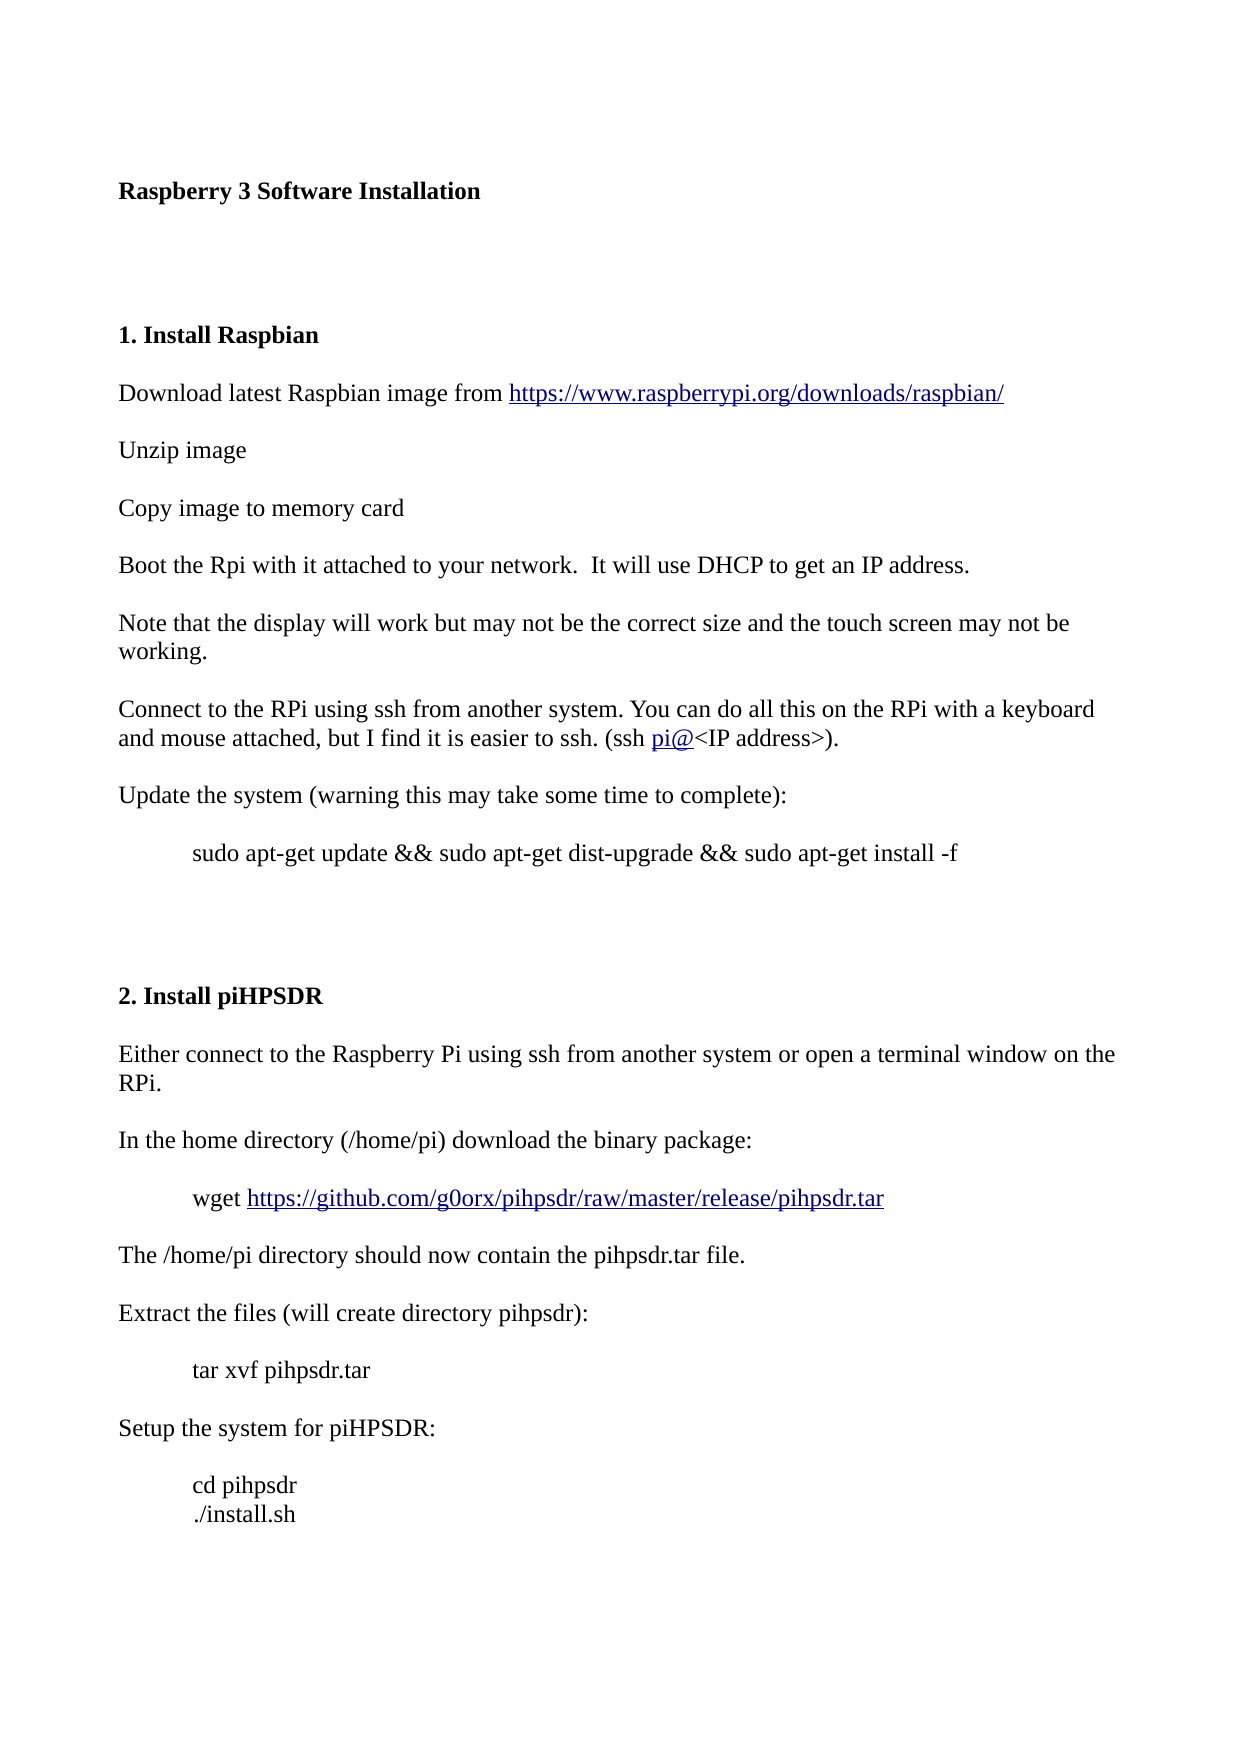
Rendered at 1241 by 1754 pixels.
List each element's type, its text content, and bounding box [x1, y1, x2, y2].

text Update the system (warning this may take some time to complete): [118, 780, 1122, 809]
text Connect to the RPi using ssh from another system. You can do all this on the RPi with a keyboard and mouse attached, but I find it is easier to ssh. (ssh pi@<IP address>). [118, 694, 1122, 751]
text Setup the system for piHPSDR: [118, 1413, 1122, 1441]
text ./install.sh [118, 1499, 1122, 1528]
text sudo apt-get update && sudo apt-get dist-upgrade && sudo apt-get install -f [192, 838, 1122, 866]
text Copy image to memory card [118, 493, 1122, 521]
text Download latest Raspbian image from https://www.raspberrypi.org/downloads/raspbian/ [118, 378, 1122, 406]
text Unzip image [118, 435, 1122, 464]
text Boot the Rpi with it attached to your network. It will use DHCP to get an IP address. [118, 550, 1122, 579]
text cd pihpsdr [118, 1470, 1122, 1499]
text Either connect to the Raspberry Pi using ssh from another system or open a terminal window on the RPi. [118, 1039, 1122, 1096]
text Extract the files (will create directory pihpsdr): [118, 1298, 1122, 1326]
text Raspberry 3 Software Installation [118, 176, 1122, 205]
text 2. Install piHPSDR [118, 981, 1122, 1010]
text 1. Install Raspbian [118, 320, 1122, 349]
text The /home/pi directory should now contain the pihpsdr.tar file. [118, 1240, 1122, 1269]
text In the home directory (/home/pi) download the binary package: [118, 1125, 1122, 1154]
text wget https://github.com/g0orx/pihpsdr/raw/master/release/pihpsdr.tar [118, 1183, 1122, 1211]
text Note that the display will work but may not be the correct size and the touch screen may not be working. [118, 608, 1122, 665]
text tar xvf pihpsdr.tar [118, 1355, 1122, 1384]
